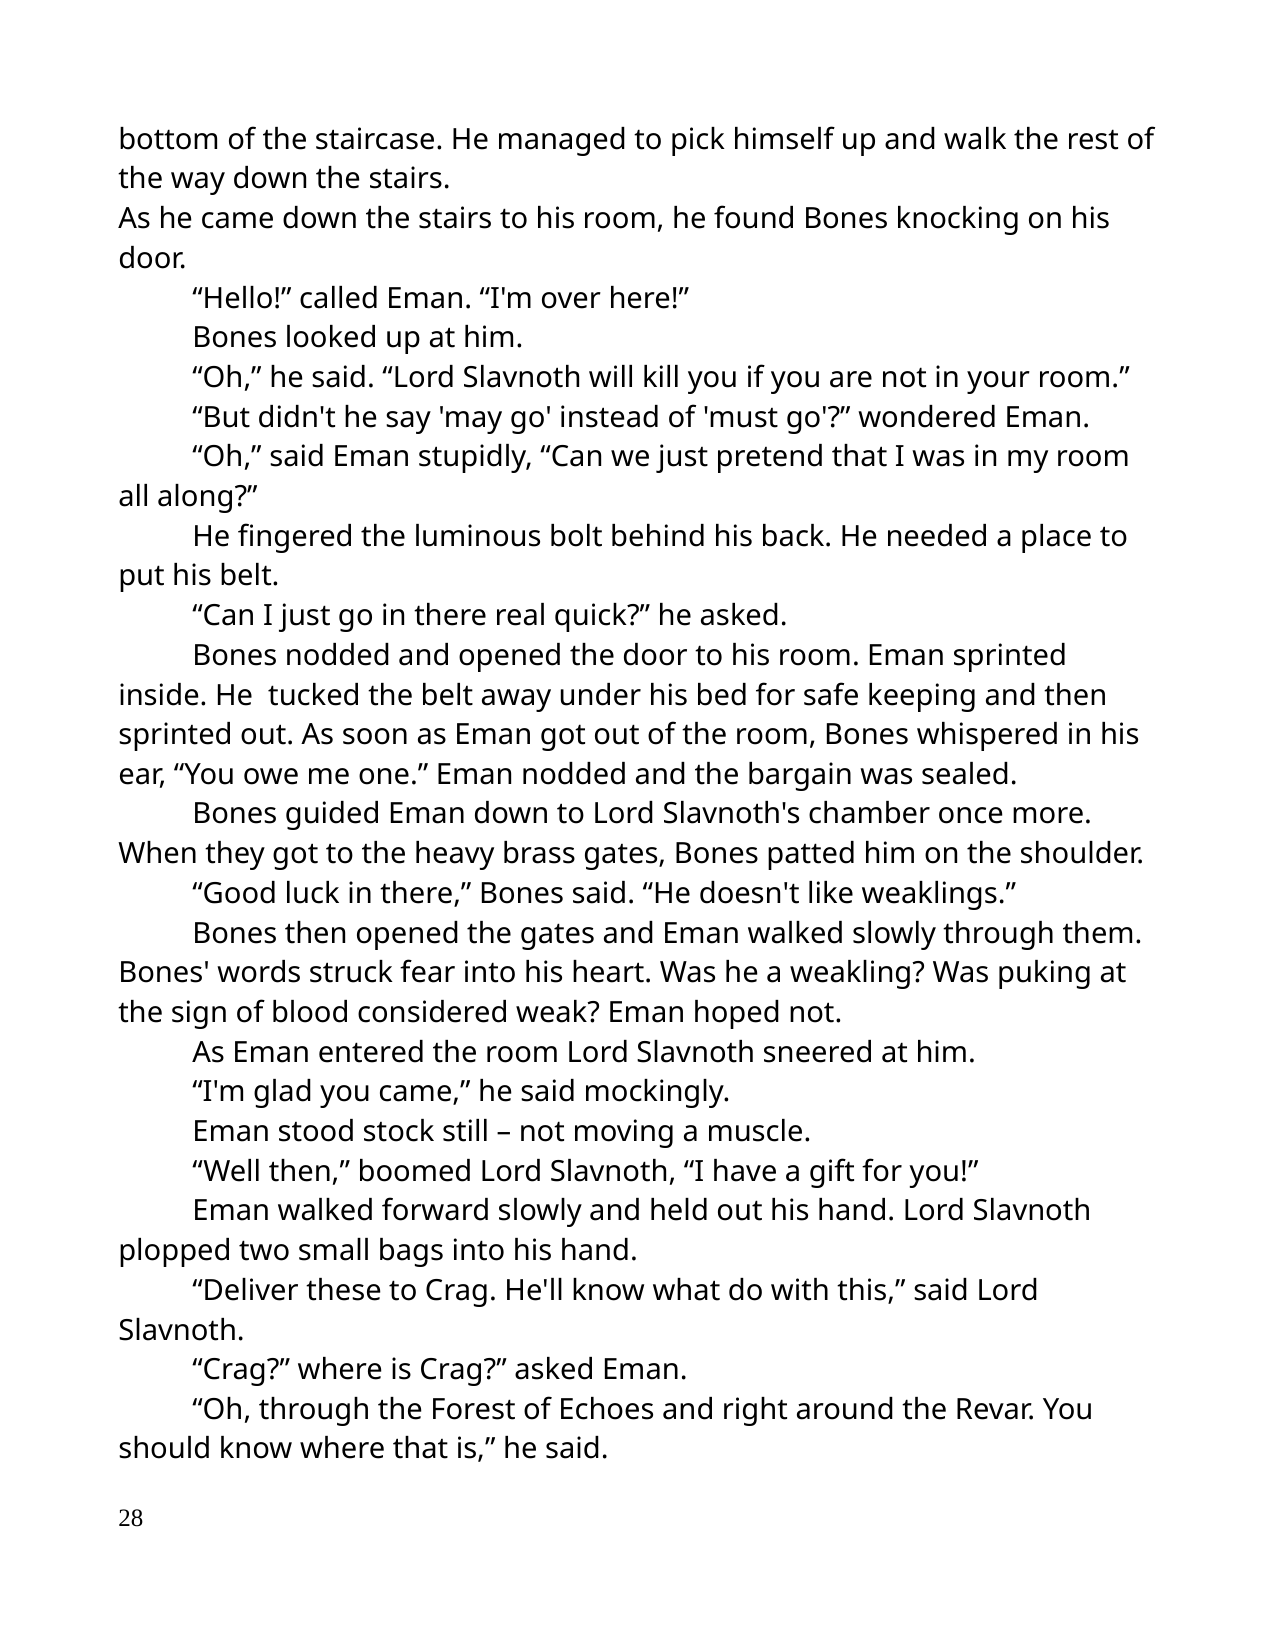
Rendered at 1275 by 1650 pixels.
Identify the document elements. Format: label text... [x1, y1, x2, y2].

text “Can I just go in there real quick?” he asked. [118, 594, 1157, 634]
text As he came down the stairs to his room, he found Bones knocking on his door. [118, 197, 1157, 277]
text Bones looked up at him. [118, 317, 1157, 356]
text Eman walked forward slowly and held out his hand. Lord Slavnoth plopped two small bags into his hand. [118, 1190, 1157, 1269]
text “Oh, through the Forest of Echoes and right around the Revar. You should know where that is,” he said. [118, 1388, 1157, 1467]
text bottom of the staircase. He managed to pick himself up and walk the rest of the way down the stairs. [118, 118, 1157, 197]
text “Oh,” said Eman stupidly, “Can we just pretend that I was in my room all along?” [118, 436, 1157, 515]
text Bones then opened the gates and Eman walked slowly through them. Bones' words struck fear into his heart. Was he a weakling? Was puking at the sign of blood considered weak? Eman hoped not. [118, 912, 1157, 1031]
text He fingered the luminous bolt behind his back. He needed a place to put his belt. [118, 515, 1157, 594]
text “Deliver these to Crag. He'll know what do with this,” said Lord Slavnoth. [118, 1269, 1157, 1348]
text Bones guided Eman down to Lord Slavnoth's chamber once more. When they got to the heavy brass gates, Bones patted him on the shoulder. [118, 793, 1157, 872]
text “Well then,” boomed Lord Slavnoth, “I have a gift for you!” [118, 1150, 1157, 1190]
text “Good luck in there,” Bones said. “He doesn't like weaklings.” [118, 872, 1157, 912]
text “Crag?” where is Crag?” asked Eman. [118, 1348, 1157, 1388]
text Eman stood stock still – not moving a muscle. [118, 1110, 1157, 1150]
text As Eman entered the room Lord Slavnoth sneered at him. [118, 1031, 1157, 1071]
text Bones nodded and opened the door to his room. Eman sprinted inside. He tucked the belt away under his bed for safe keeping and then sprinted out. As soon as Eman got out of the room, Bones whispered in his ear, “You owe me one.” Eman nodded and the bargain was sealed. [118, 634, 1157, 793]
text “Oh,” he said. “Lord Slavnoth will kill you if you are not in your room.” [118, 356, 1157, 396]
text “I'm glad you came,” he said mockingly. [118, 1071, 1157, 1110]
text “But didn't he say 'may go' instead of 'must go'?” wondered Eman. [118, 396, 1157, 436]
text “Hello!” called Eman. “I'm over here!” [118, 277, 1157, 317]
